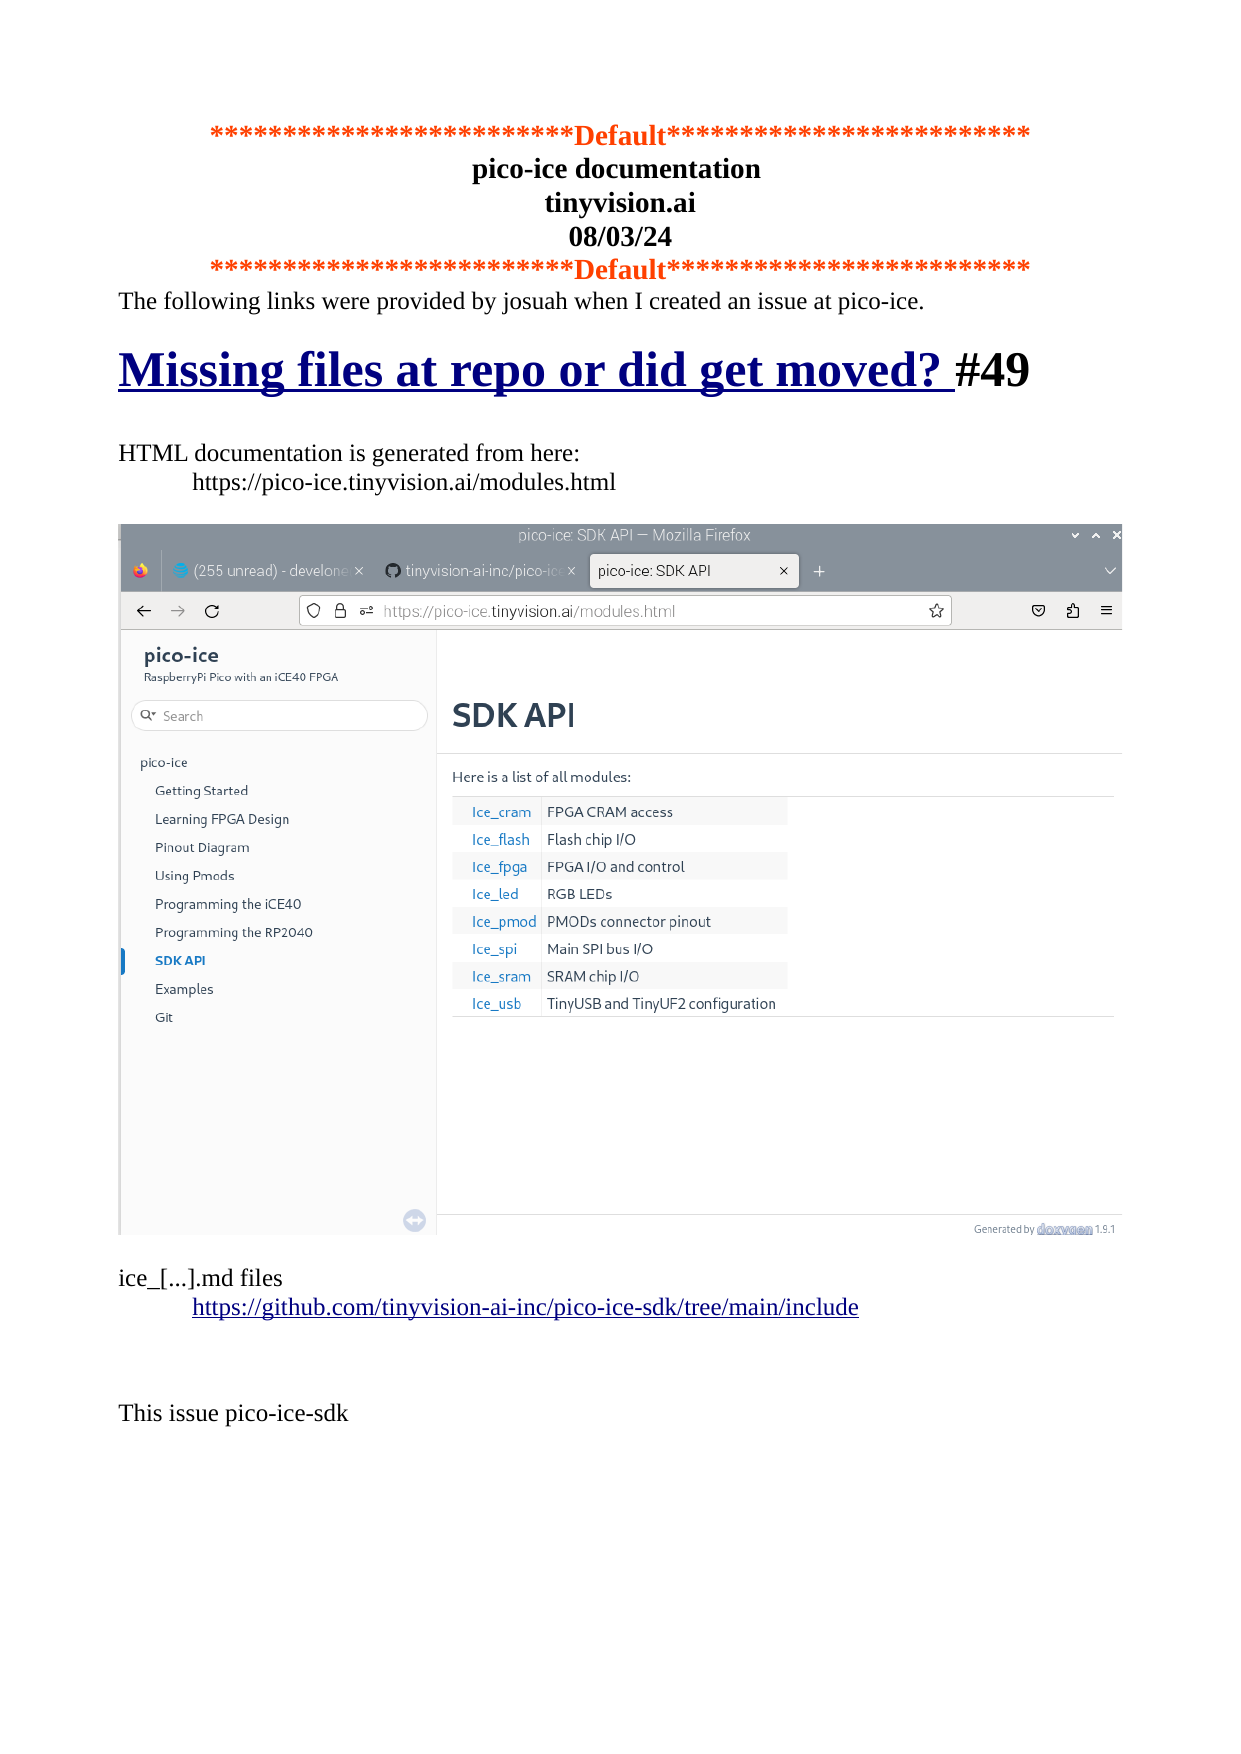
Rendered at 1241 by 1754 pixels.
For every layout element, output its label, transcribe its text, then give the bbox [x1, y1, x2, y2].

picture [118, 524, 1123, 1235]
text https://github.com/tinyvision-ai-inc/pico-ice-sdk/tree/main/include [118, 1292, 1122, 1321]
text https://pico-ice.tinyvision.ai/modules.html [118, 467, 1122, 496]
subtitle This issue pico-ice-sdk [118, 1374, 1122, 1432]
text *************************Default************************* [118, 252, 1122, 286]
text 08/03/24 [118, 219, 1122, 252]
subtitle Missing files at repo or did get moved? #49 [118, 339, 1122, 397]
text HTML documentation is generated from here: [118, 438, 1122, 467]
text tinyvision.ai [118, 185, 1122, 219]
text ice_[...].md files [118, 1263, 1122, 1292]
text The following links were provided by josuah when I created an issue at pico-ice. [118, 286, 1122, 314]
text *************************Default************************* [118, 118, 1122, 152]
text pico-ice documentation [118, 152, 1122, 185]
